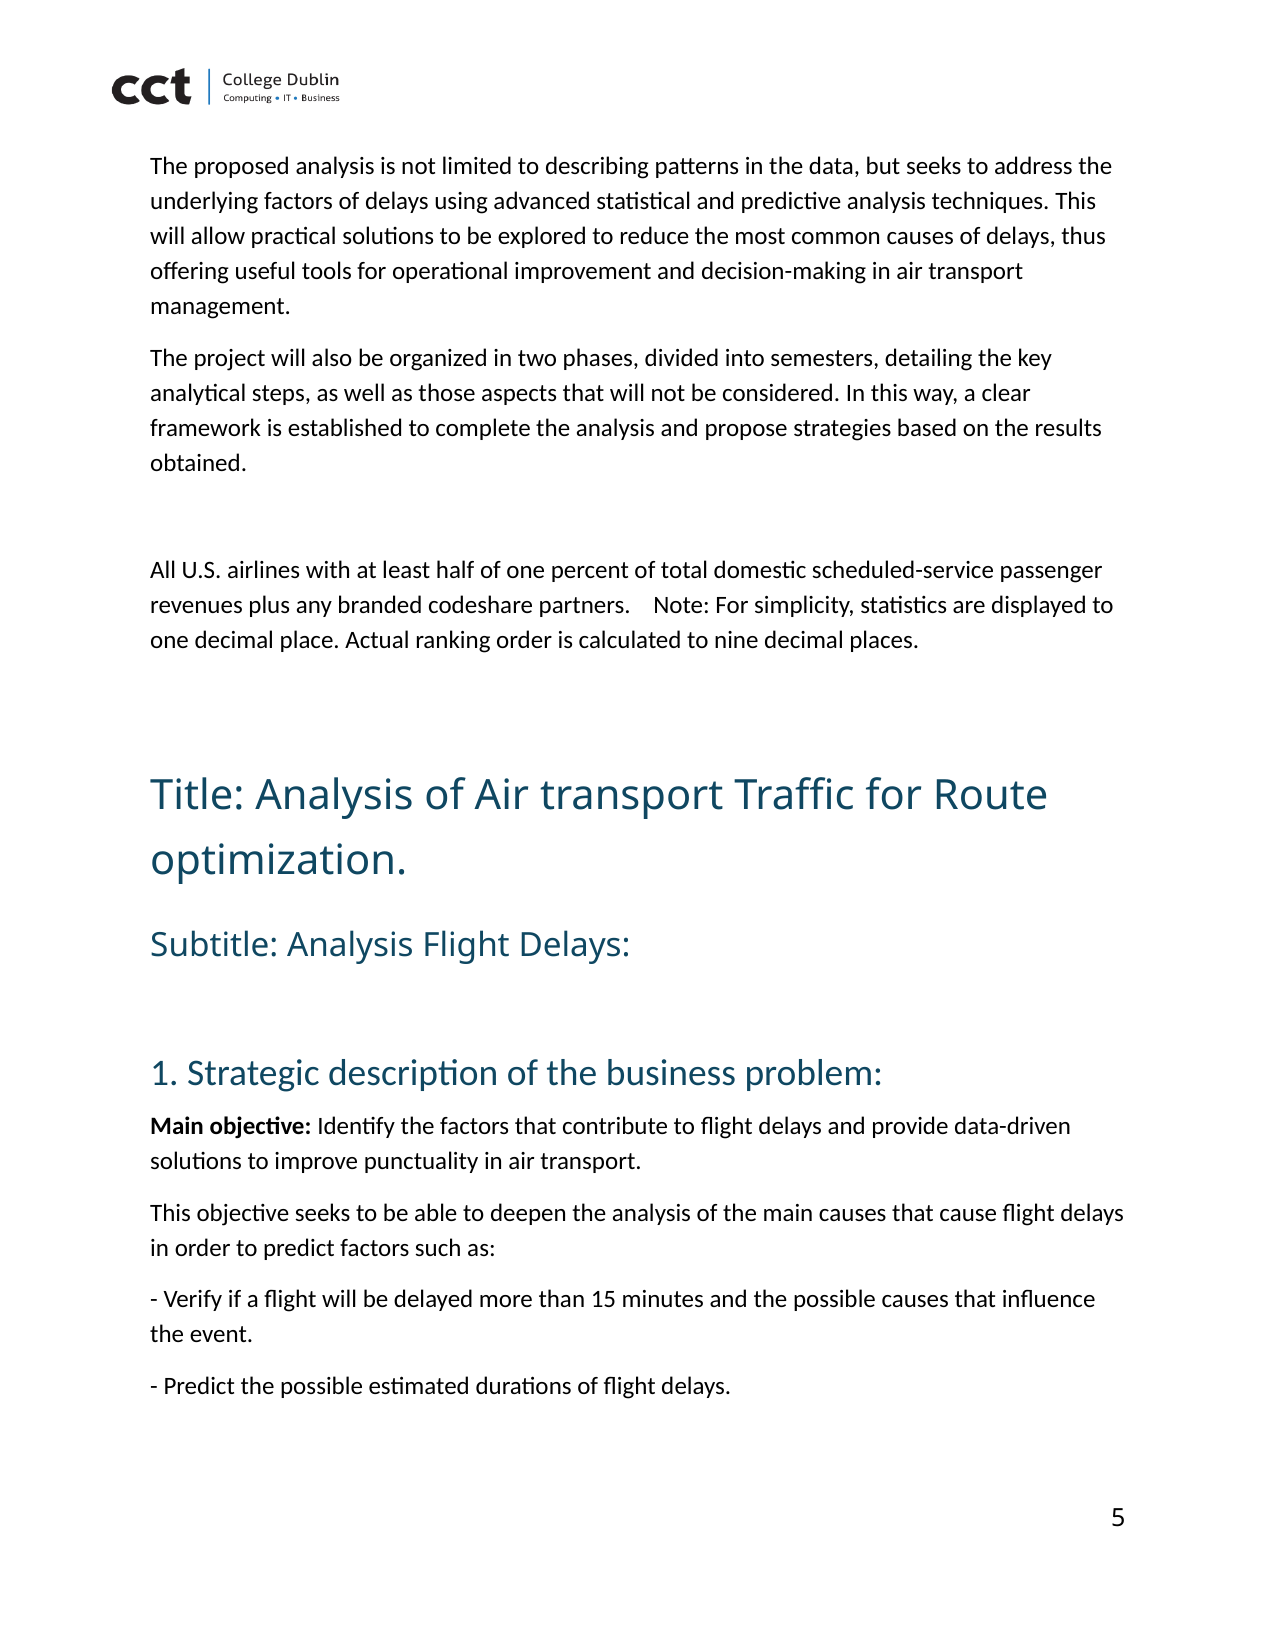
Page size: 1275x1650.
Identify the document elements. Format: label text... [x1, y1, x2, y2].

text - Predict the possible estimated durations of flight delays. [150, 1370, 1125, 1401]
subtitle 1. Strategic description of the business problem: [150, 1049, 1125, 1095]
text This objective seeks to be able to deepen the analysis of the main causes that cause flight delays in order to predict factors such as: [150, 1197, 1125, 1262]
text The proposed analysis is not limited to describing patterns in the data, but seeks to address the underlying factors of delays using advanced statistical and predictive analysis techniques. This will allow practical solutions to be explored to reduce the most common causes of delays, thus offering useful tools for operational improvement and decision-making in air transport management. [150, 150, 1125, 321]
text The project will also be organized in two phases, divided into semesters, detailing the key analytical steps, as well as those aspects that will not be considered. In this way, a clear framework is established to complete the analysis and propose strategies based on the results obtained. [150, 342, 1125, 477]
text All U.S. airlines with at least half of one percent of total domestic scheduled-service passenger revenues plus any branded codeshare partners. Note: For simplicity, statistics are displayed to one decimal place. Actual ranking order is calculated to nine decimal places. [150, 554, 1125, 655]
subtitle Subtitle: Analysis Flight Delays: [150, 920, 1125, 966]
text - Verify if a flight will be delayed more than 15 minutes and the possible causes that influence the event. [150, 1284, 1125, 1349]
subtitle Title: Analysis of Air transport Traffic for Route optimization. [150, 765, 1125, 887]
text Main objective: Identify the factors that contribute to flight delays and provide data-driven solutions to improve punctuality in air transport. [150, 1110, 1125, 1176]
